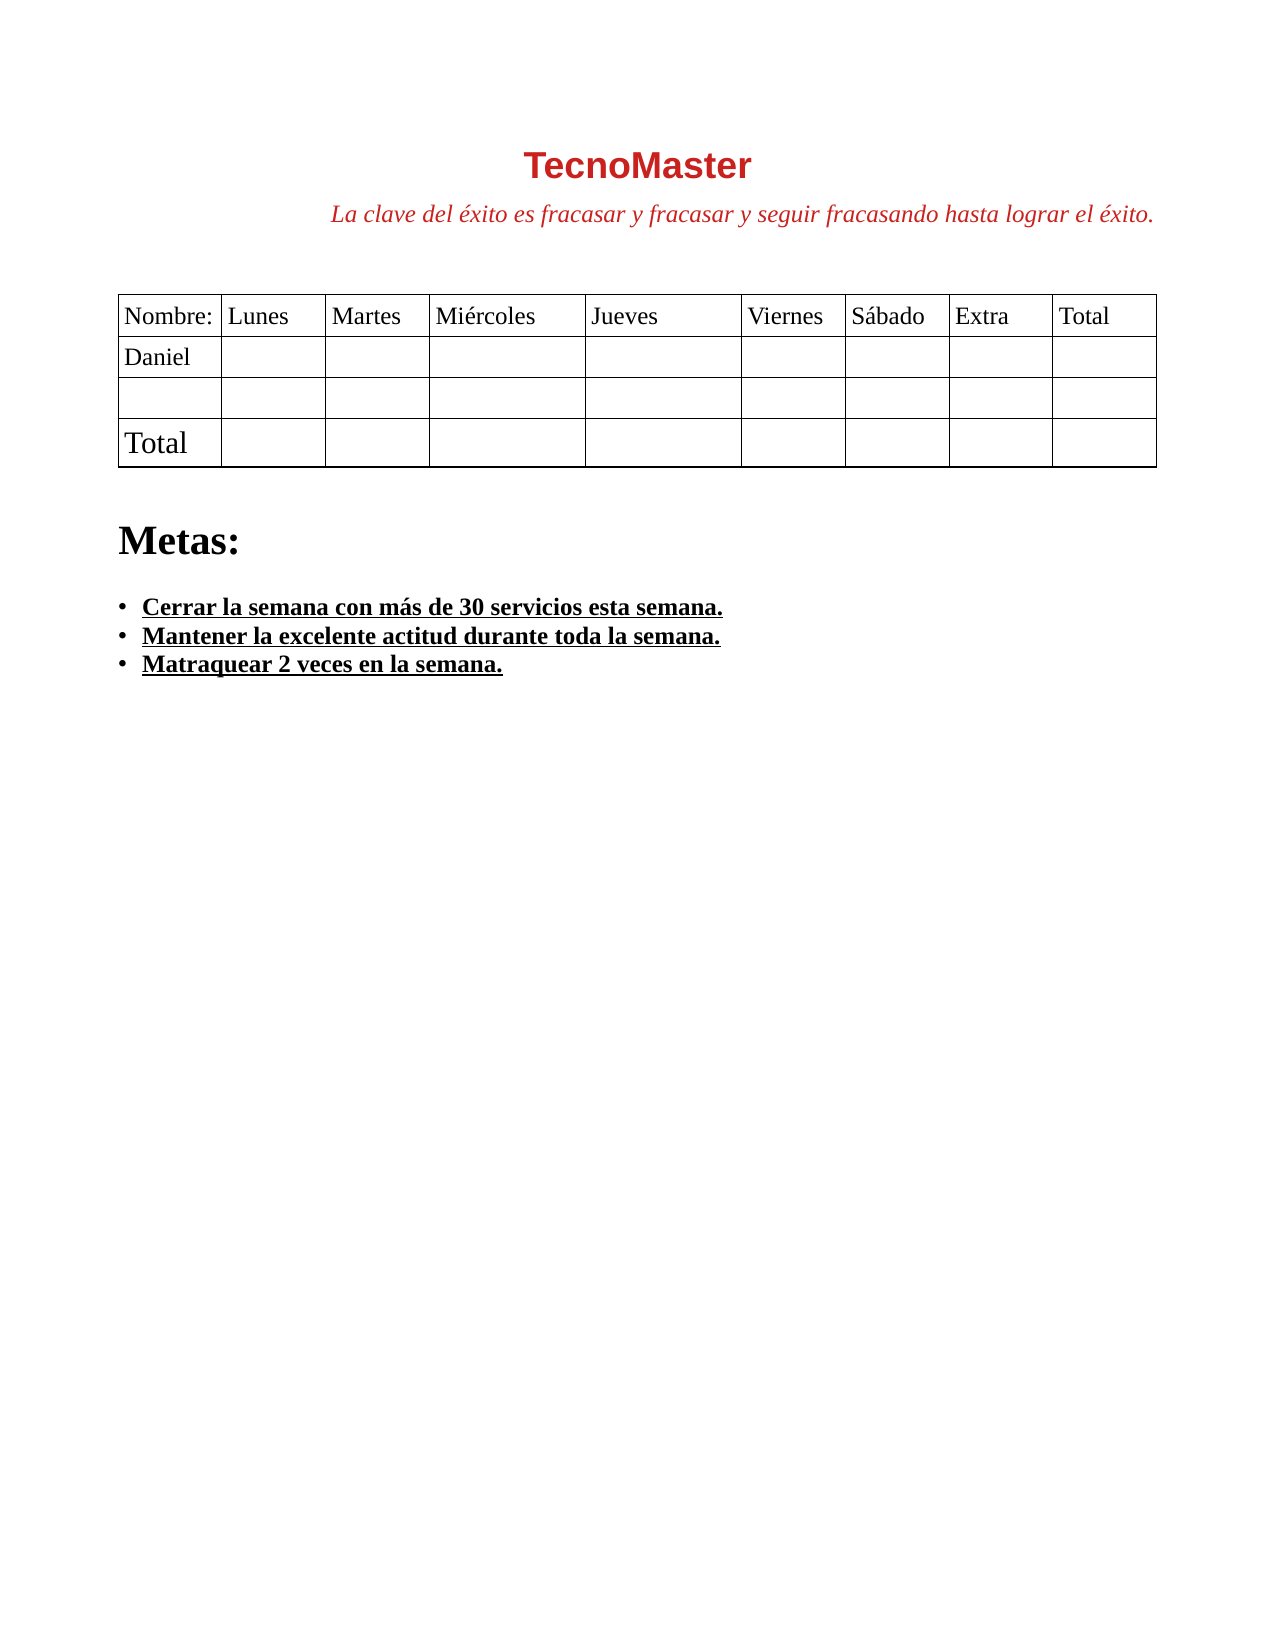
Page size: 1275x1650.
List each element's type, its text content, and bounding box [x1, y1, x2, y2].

table_cell [586, 378, 741, 418]
list Mantener la excelente actitud durante toda la semana. [118, 621, 1157, 649]
table_cell [846, 419, 949, 466]
text Metas: [118, 515, 1157, 563]
table_cell [950, 378, 1052, 418]
subtitle TecnoMaster [118, 143, 1157, 186]
table_header Jueves [586, 295, 741, 336]
table_header Sábado [846, 295, 949, 336]
table_header Nombre: [119, 295, 221, 336]
table_header Miércoles [430, 295, 585, 336]
table_cell [430, 337, 585, 377]
table_header Total [1053, 295, 1156, 336]
table_cell [326, 378, 429, 418]
table_cell Daniel [119, 337, 221, 377]
list Cerrar la semana con más de 30 servicios esta semana. [118, 592, 1157, 621]
table_cell [430, 378, 585, 418]
table_cell [846, 337, 949, 377]
table_header Viernes [742, 295, 845, 336]
table_cell [742, 419, 845, 466]
table_cell [222, 419, 325, 466]
table_cell [1053, 378, 1156, 418]
table_cell [742, 337, 845, 377]
text La clave del éxito es fracasar y fracasar y seguir fracasando hasta lograr el éxito. [118, 199, 1157, 227]
table_header Extra [950, 295, 1052, 336]
table_header Martes [326, 295, 429, 336]
table_header Lunes [222, 295, 325, 336]
table_cell [950, 337, 1052, 377]
table_cell [326, 419, 429, 466]
table_cell [846, 378, 949, 418]
list Matraquear 2 veces en la semana. [118, 649, 1157, 678]
table_cell [742, 378, 845, 418]
table_cell [222, 378, 325, 418]
table_cell [1053, 419, 1156, 466]
table_cell Total [119, 419, 221, 466]
table_cell [586, 419, 741, 466]
table_cell [326, 337, 429, 377]
table_cell [950, 419, 1052, 466]
table_cell [1053, 337, 1156, 377]
table_cell [222, 337, 325, 377]
table_cell [586, 337, 741, 377]
table_cell [430, 419, 585, 466]
table_cell [119, 378, 221, 418]
